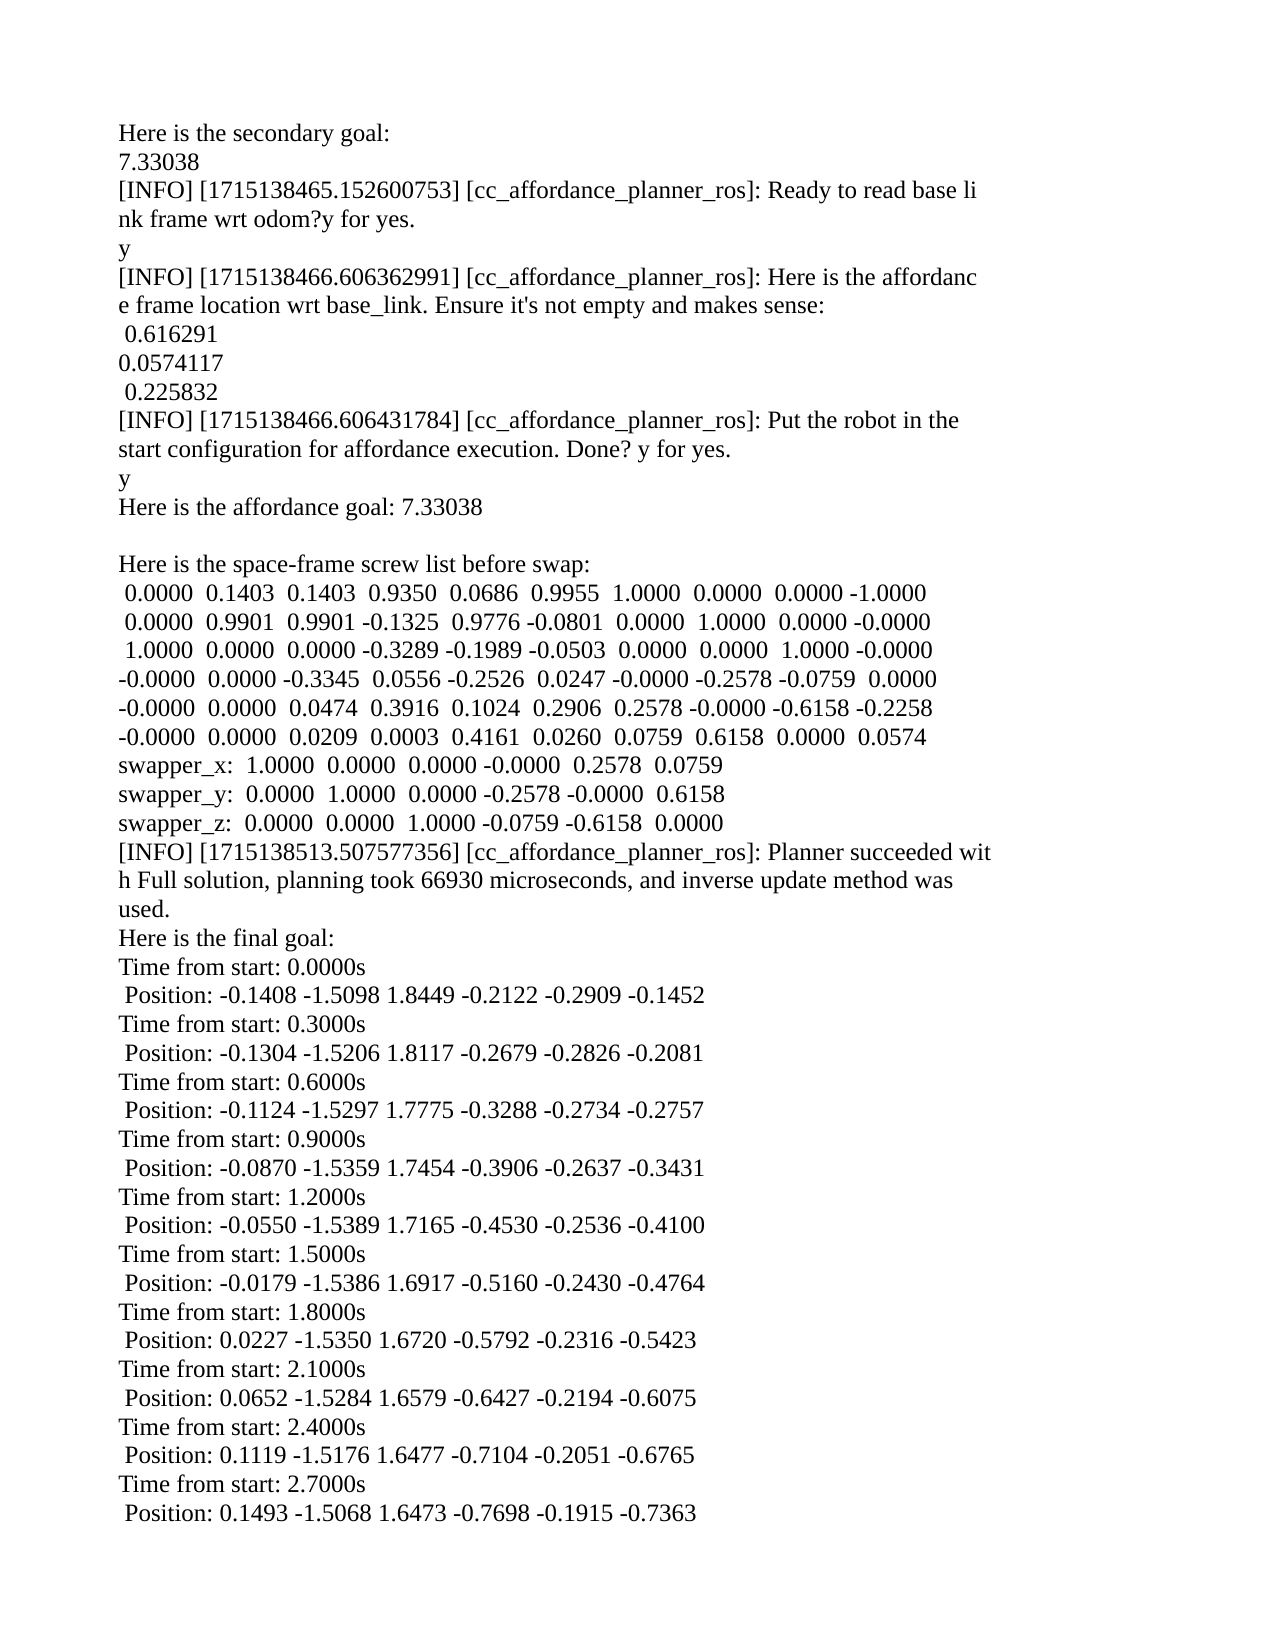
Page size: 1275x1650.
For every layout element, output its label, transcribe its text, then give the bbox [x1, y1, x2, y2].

text Position: 0.1493 -1.5068 1.6473 -0.7698 -0.1915 -0.7363 [118, 1498, 1157, 1527]
text Time from start: 2.4000s [118, 1412, 1157, 1441]
text Time from start: 1.5000s [118, 1239, 1157, 1268]
text Position: 0.1119 -1.5176 1.6477 -0.7104 -0.2051 -0.6765 [118, 1441, 1157, 1469]
text Time from start: 1.2000s [118, 1182, 1157, 1211]
text 0.0000 0.1403 0.1403 0.9350 0.0686 0.9955 1.0000 0.0000 0.0000 -1.0000 [118, 578, 1157, 607]
text Time from start: 2.1000s [118, 1354, 1157, 1383]
text Time from start: 0.9000s [118, 1124, 1157, 1153]
text Here is the final goal: [118, 923, 1157, 952]
text Position: -0.1124 -1.5297 1.7775 -0.3288 -0.2734 -0.2757 [118, 1096, 1157, 1124]
text -0.0000 0.0000 0.0474 0.3916 0.1024 0.2906 0.2578 -0.0000 -0.6158 -0.2258 [118, 693, 1157, 722]
text 1.0000 0.0000 0.0000 -0.3289 -0.1989 -0.0503 0.0000 0.0000 1.0000 -0.0000 [118, 636, 1157, 664]
text Position: -0.1304 -1.5206 1.8117 -0.2679 -0.2826 -0.2081 [118, 1038, 1157, 1067]
text 0.0574117 [118, 348, 1157, 377]
text Here is the space-frame screw list before swap: [118, 549, 1157, 578]
text [INFO] [1715138513.507577356] [cc_affordance_planner_ros]: Planner succeeded wit h Full solution, planning took 66930 microseconds, and inverse update method was used. [118, 837, 1157, 923]
text y [118, 463, 1157, 492]
text Time from start: 1.8000s [118, 1297, 1157, 1326]
text 0.225832 [118, 377, 1157, 406]
text Position: 0.0227 -1.5350 1.6720 -0.5792 -0.2316 -0.5423 [118, 1326, 1157, 1354]
text Here is the secondary goal: [118, 118, 1157, 147]
text -0.0000 0.0000 0.0209 0.0003 0.4161 0.0260 0.0759 0.6158 0.0000 0.0574 [118, 722, 1157, 751]
text 0.0000 0.9901 0.9901 -0.1325 0.9776 -0.0801 0.0000 1.0000 0.0000 -0.0000 [118, 607, 1157, 636]
text Time from start: 0.6000s [118, 1067, 1157, 1096]
text [INFO] [1715138465.152600753] [cc_affordance_planner_ros]: Ready to read base li nk frame wrt odom?y for yes. [118, 176, 1157, 233]
text swapper_y: 0.0000 1.0000 0.0000 -0.2578 -0.0000 0.6158 [118, 779, 1157, 808]
text Position: -0.0870 -1.5359 1.7454 -0.3906 -0.2637 -0.3431 [118, 1153, 1157, 1182]
text Here is the affordance goal: 7.33038 [118, 492, 1157, 521]
text Position: 0.0652 -1.5284 1.6579 -0.6427 -0.2194 -0.6075 [118, 1383, 1157, 1412]
text Time from start: 0.0000s [118, 952, 1157, 981]
text [INFO] [1715138466.606431784] [cc_affordance_planner_ros]: Put the robot in the start configuration for affordance execution. Done? y for yes. [118, 406, 1157, 463]
text Position: -0.0179 -1.5386 1.6917 -0.5160 -0.2430 -0.4764 [118, 1268, 1157, 1297]
text Position: -0.0550 -1.5389 1.7165 -0.4530 -0.2536 -0.4100 [118, 1211, 1157, 1239]
text Position: -0.1408 -1.5098 1.8449 -0.2122 -0.2909 -0.1452 [118, 981, 1157, 1009]
text swapper_x: 1.0000 0.0000 0.0000 -0.0000 0.2578 0.0759 [118, 751, 1157, 779]
text 0.616291 [118, 319, 1157, 348]
text y [118, 233, 1157, 262]
text Time from start: 2.7000s [118, 1469, 1157, 1498]
text swapper_z: 0.0000 0.0000 1.0000 -0.0759 -0.6158 0.0000 [118, 808, 1157, 837]
text Time from start: 0.3000s [118, 1009, 1157, 1038]
text -0.0000 0.0000 -0.3345 0.0556 -0.2526 0.0247 -0.0000 -0.2578 -0.0759 0.0000 [118, 664, 1157, 693]
text 7.33038 [118, 147, 1157, 176]
text [INFO] [1715138466.606362991] [cc_affordance_planner_ros]: Here is the affordanc e frame location wrt base_link. Ensure it's not empty and makes sense: [118, 262, 1157, 319]
